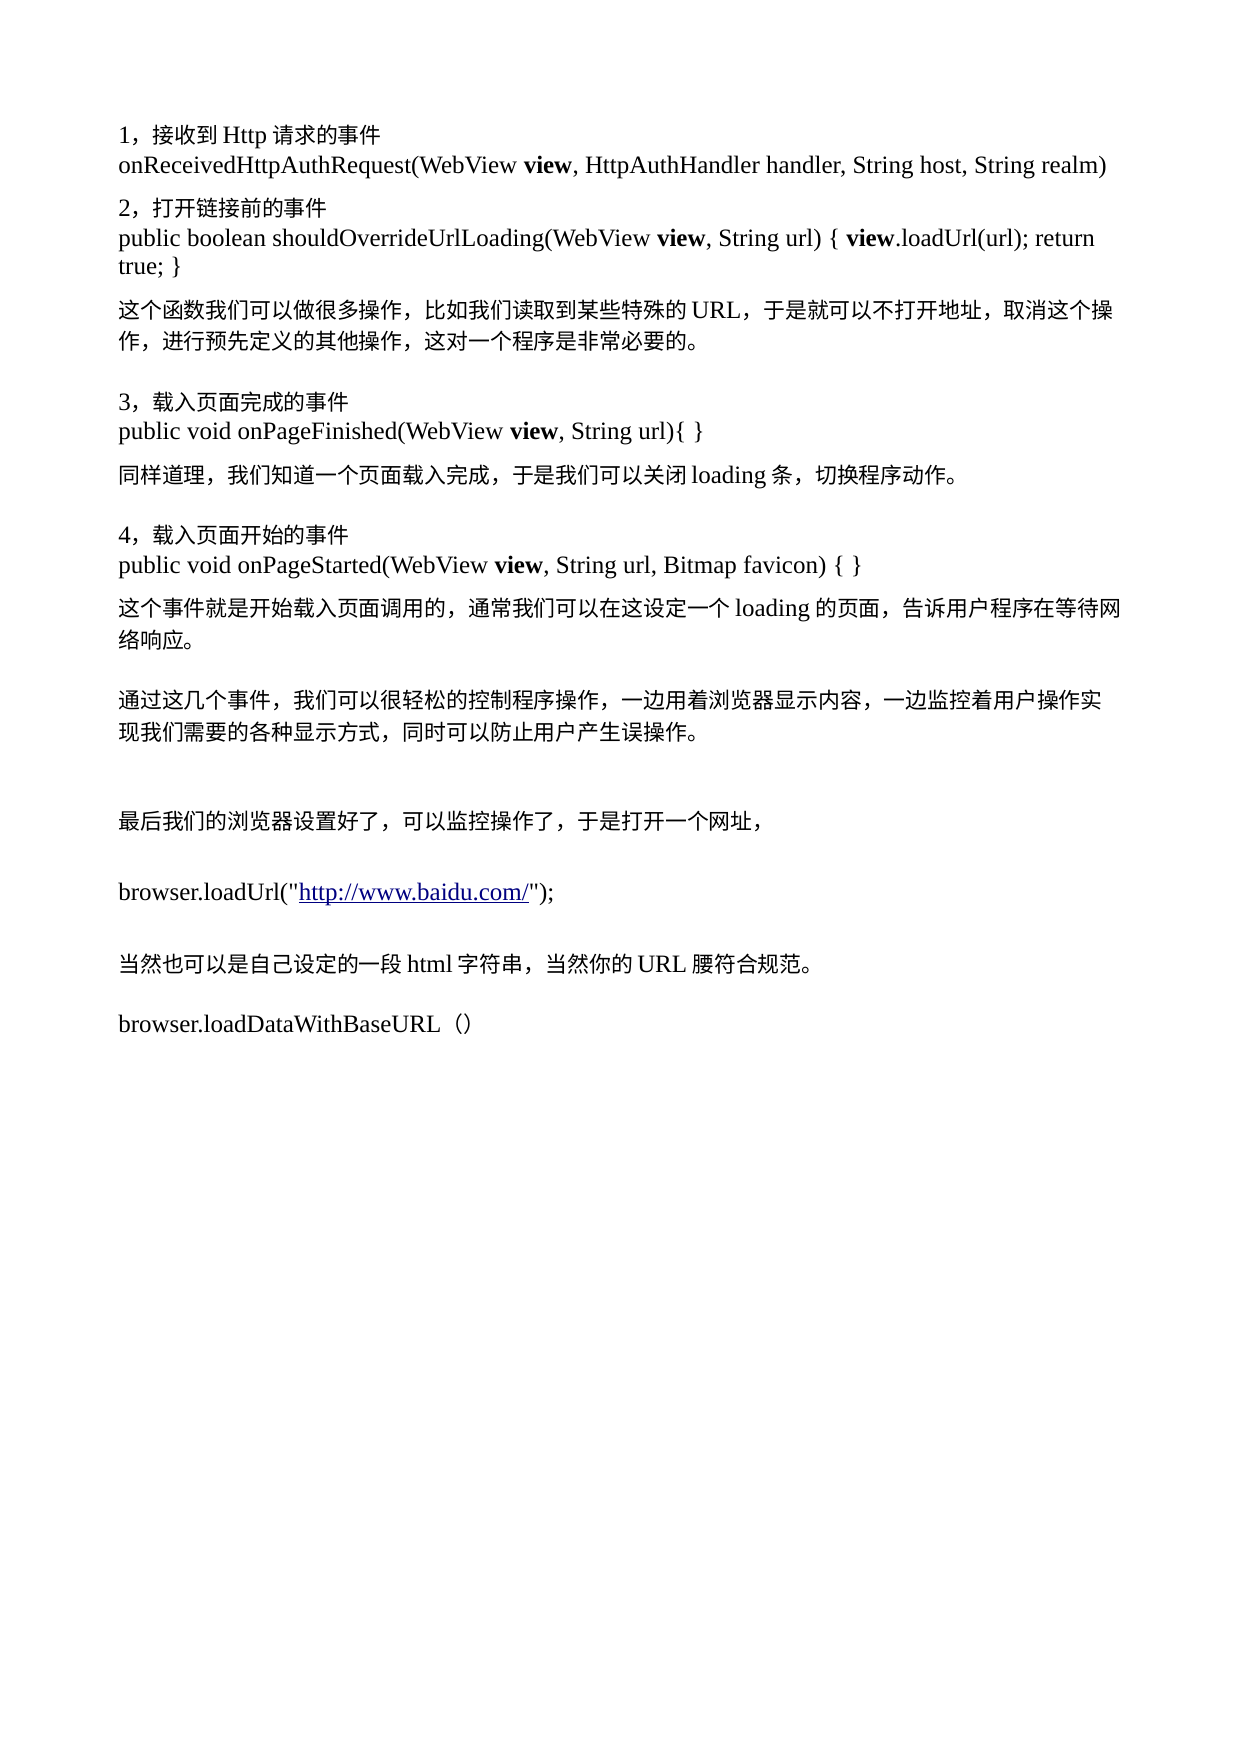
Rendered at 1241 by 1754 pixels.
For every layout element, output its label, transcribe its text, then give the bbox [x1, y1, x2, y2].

text 1，接收到Http请求的事件 onReceivedHttpAuthRequest(WebView view, HttpAuthHandler handler, String host, String realm) [118, 118, 1122, 178]
text 当然也可以是自己设定的一段html字符串，当然你的URL腰符合规范。 browser.loadDataWithBaseURL（） [118, 918, 1122, 1039]
text 同样道理，我们知道一个页面载入完成，于是我们可以关闭loading条，切换程序动作。 4，载入页面开始的事件 public void onPageStarted(WebView view, String url, Bitmap favicon) { } [118, 458, 1122, 578]
text browser.loadUrl("http://www.baidu.com/"); [118, 848, 1122, 906]
text 这个函数我们可以做很多操作，比如我们读取到某些特殊的URL，于是就可以不打开地址，取消这个操作，进行预先定义的其他操作，这对一个程序是非常必要的。 3，载入页面完成的事件 public void onPageFinished(WebView view, String url){ } [118, 293, 1122, 445]
text 这个事件就是开始载入页面调用的，通常我们可以在这设定一个loading的页面，告诉用户程序在等待网络响应。 通过这几个事件，我们可以很轻松的控制程序操作，一边用着浏览器显示内容，一边监控着用户操作实现我们需要的各种显示方式，同时可以防止用户产生误操作。 最后我们的浏览器设置好了，可以监控操作了，于是打开一个网址， [118, 591, 1122, 836]
text 2，打开链接前的事件 public boolean shouldOverrideUrlLoading(WebView view, String url) { view.loadUrl(url); return true; } [118, 191, 1122, 280]
